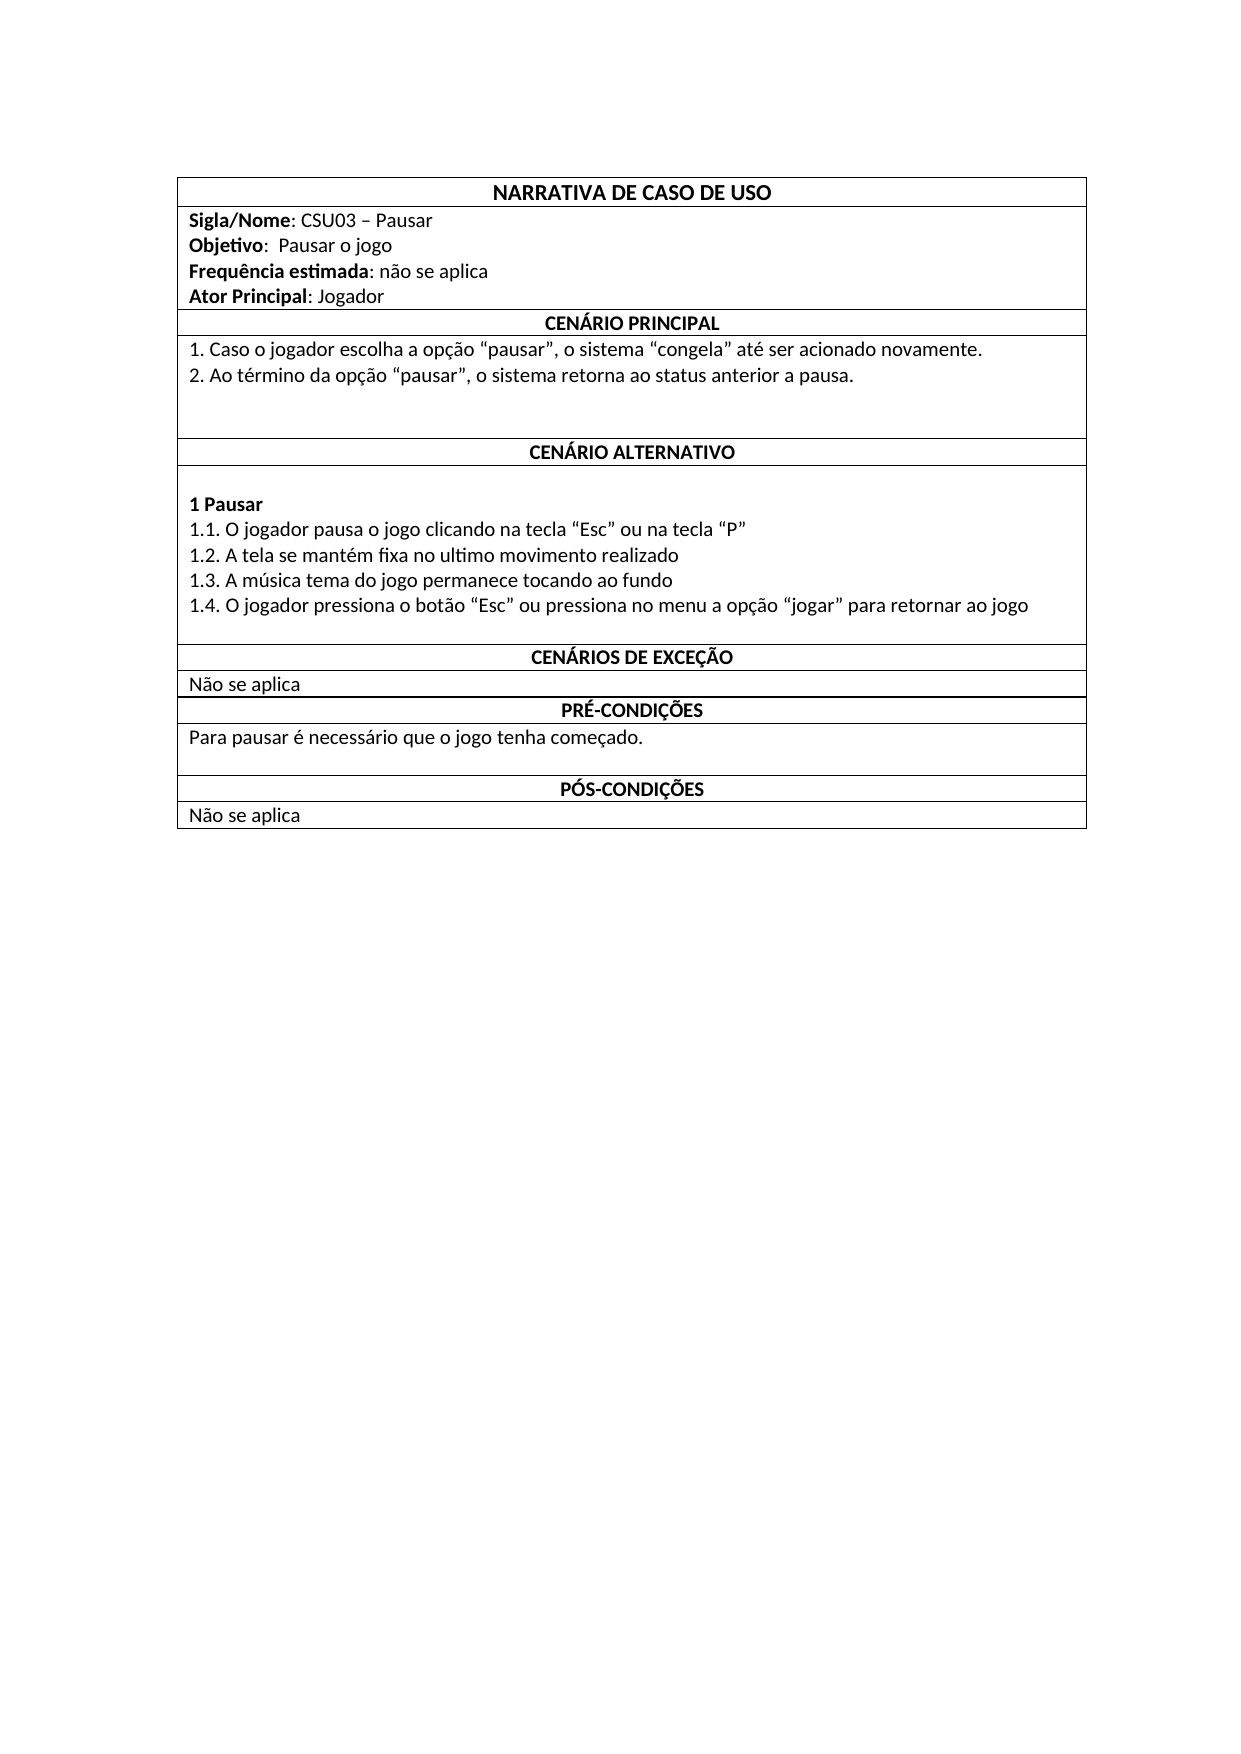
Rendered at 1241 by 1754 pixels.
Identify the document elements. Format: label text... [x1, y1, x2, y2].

table_cell PRÉ-CONDIÇÕES [178, 698, 1086, 723]
table_cell Para pausar é necessário que o jogo tenha começado. [178, 724, 1086, 775]
table_cell 1. Caso o jogador escolha a opção “pausar”, o sistema “congela” até ser acionado novamente. 2. Ao término da opção “pausar”, o sistema retorna ao status anterior a pausa. [178, 336, 1086, 438]
table_cell Sigla/Nome: CSU03 – Pausar Objetivo: Pausar o jogo Frequência estimada: não se aplica Ator Principal: Jogador [178, 207, 1086, 309]
table_cell CENÁRIO PRINCIPAL [178, 310, 1086, 335]
table_cell PÓS-CONDIÇÕES [178, 776, 1086, 801]
table_cell Não se aplica [178, 802, 1086, 828]
table_cell CENÁRIO ALTERNATIVO [178, 439, 1086, 464]
table_cell 1 Pausar 1.1. O jogador pausa o jogo clicando na tecla “Esc” ou na tecla “P” 1.2. A tela se mantém fixa no ultimo movimento realizado 1.3. A música tema do jogo permanece tocando ao fundo 1.4. O jogador pressiona o botão “Esc” ou pressiona no menu a opção “jogar” para retornar ao jogo [178, 466, 1086, 643]
table_cell CENÁRIOS DE EXCEÇÃO [178, 645, 1086, 670]
table_cell Não se aplica [178, 671, 1086, 696]
table_header NARRATIVA DE CASO DE USO [178, 178, 1086, 206]
